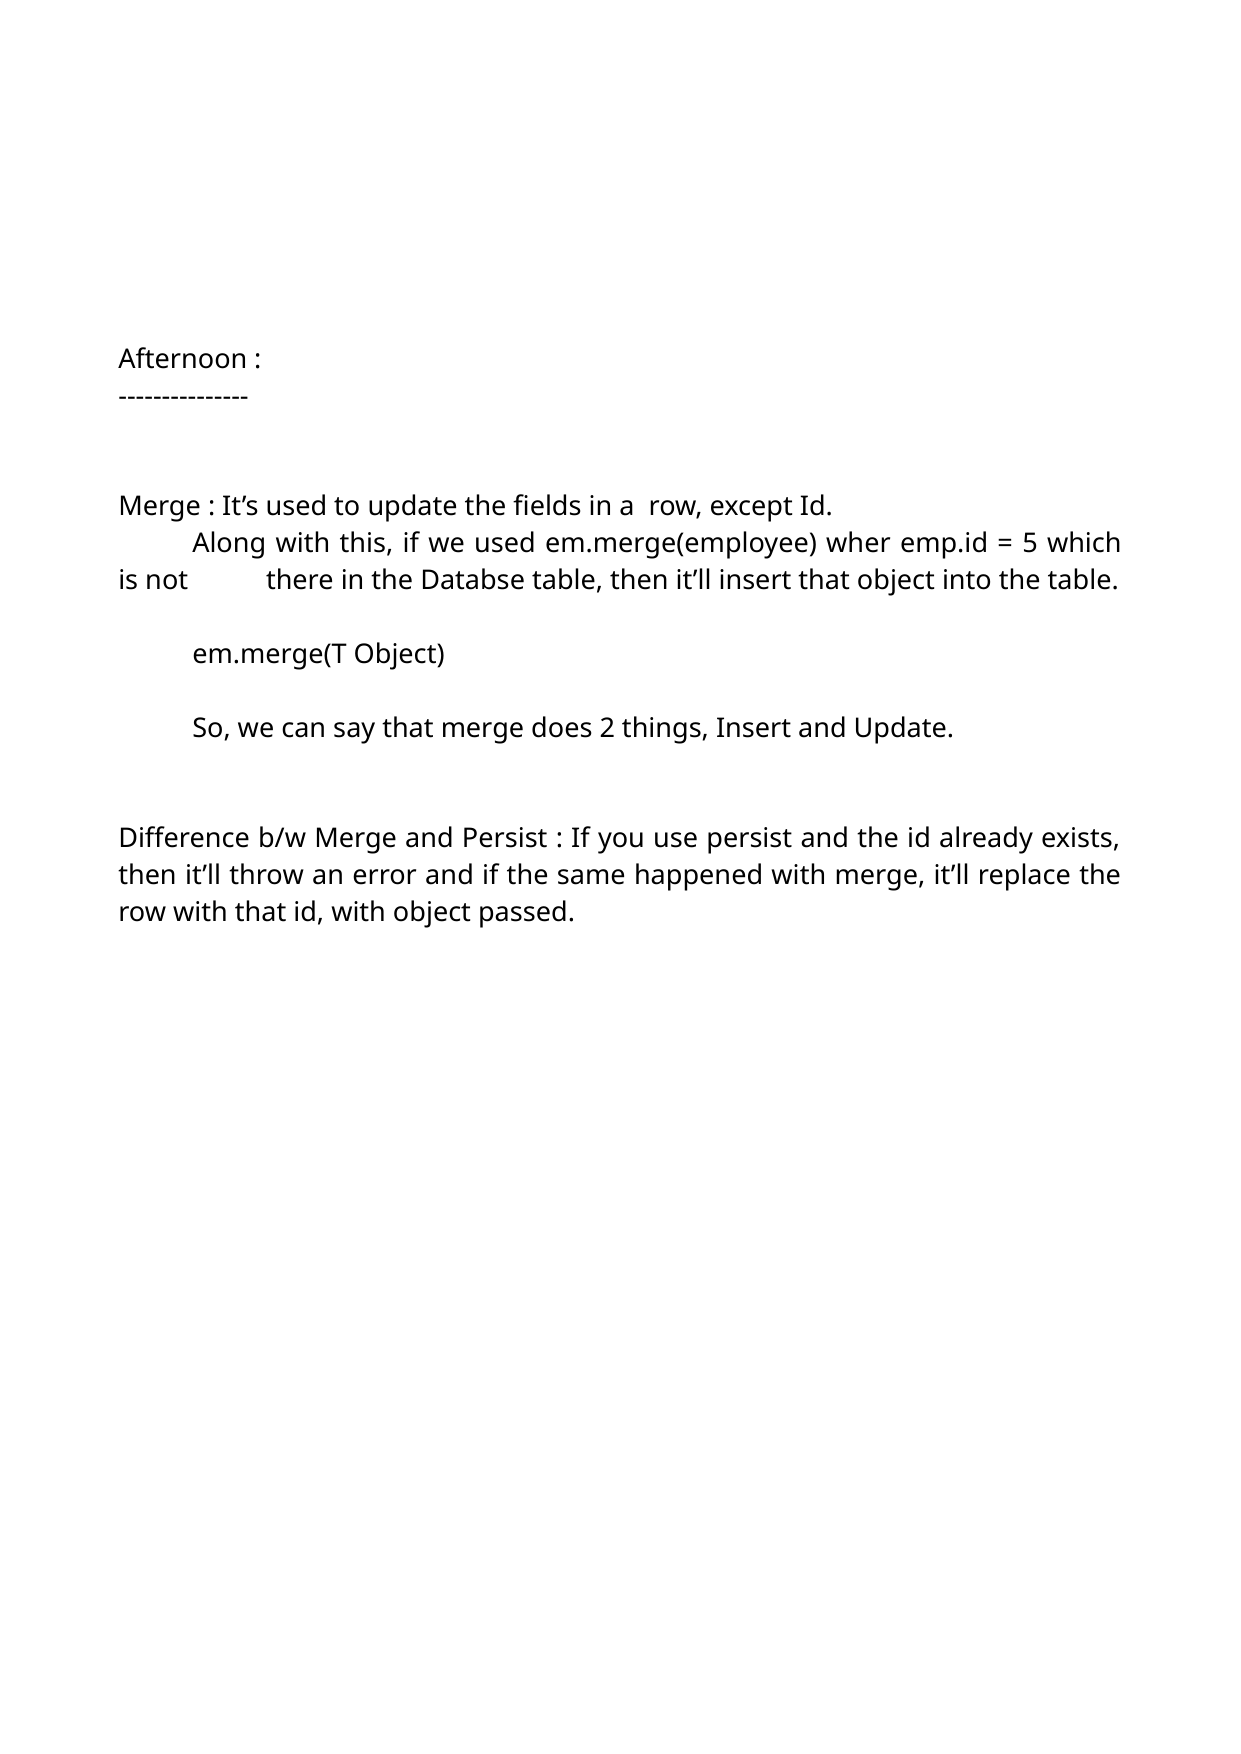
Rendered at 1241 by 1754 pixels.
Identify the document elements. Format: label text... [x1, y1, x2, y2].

text Afternoon : [118, 339, 1122, 376]
text Merge : It’s used to update the fields in a row, except Id. [118, 487, 1122, 524]
text So, we can say that merge does 2 things, Insert and Update. [118, 708, 1122, 745]
text Along with this, if we used em.merge(employee) wher emp.id = 5 which is not there in the Databse table, then it’ll insert that object into the table. [118, 524, 1122, 597]
text --------------- [118, 376, 1122, 413]
text em.merge(T Object) [118, 634, 1122, 671]
text Difference b/w Merge and Persist : If you use persist and the id already exists, then it’ll throw an error and if the same happened with merge, it’ll replace the row with that id, with object passed. [118, 819, 1122, 929]
